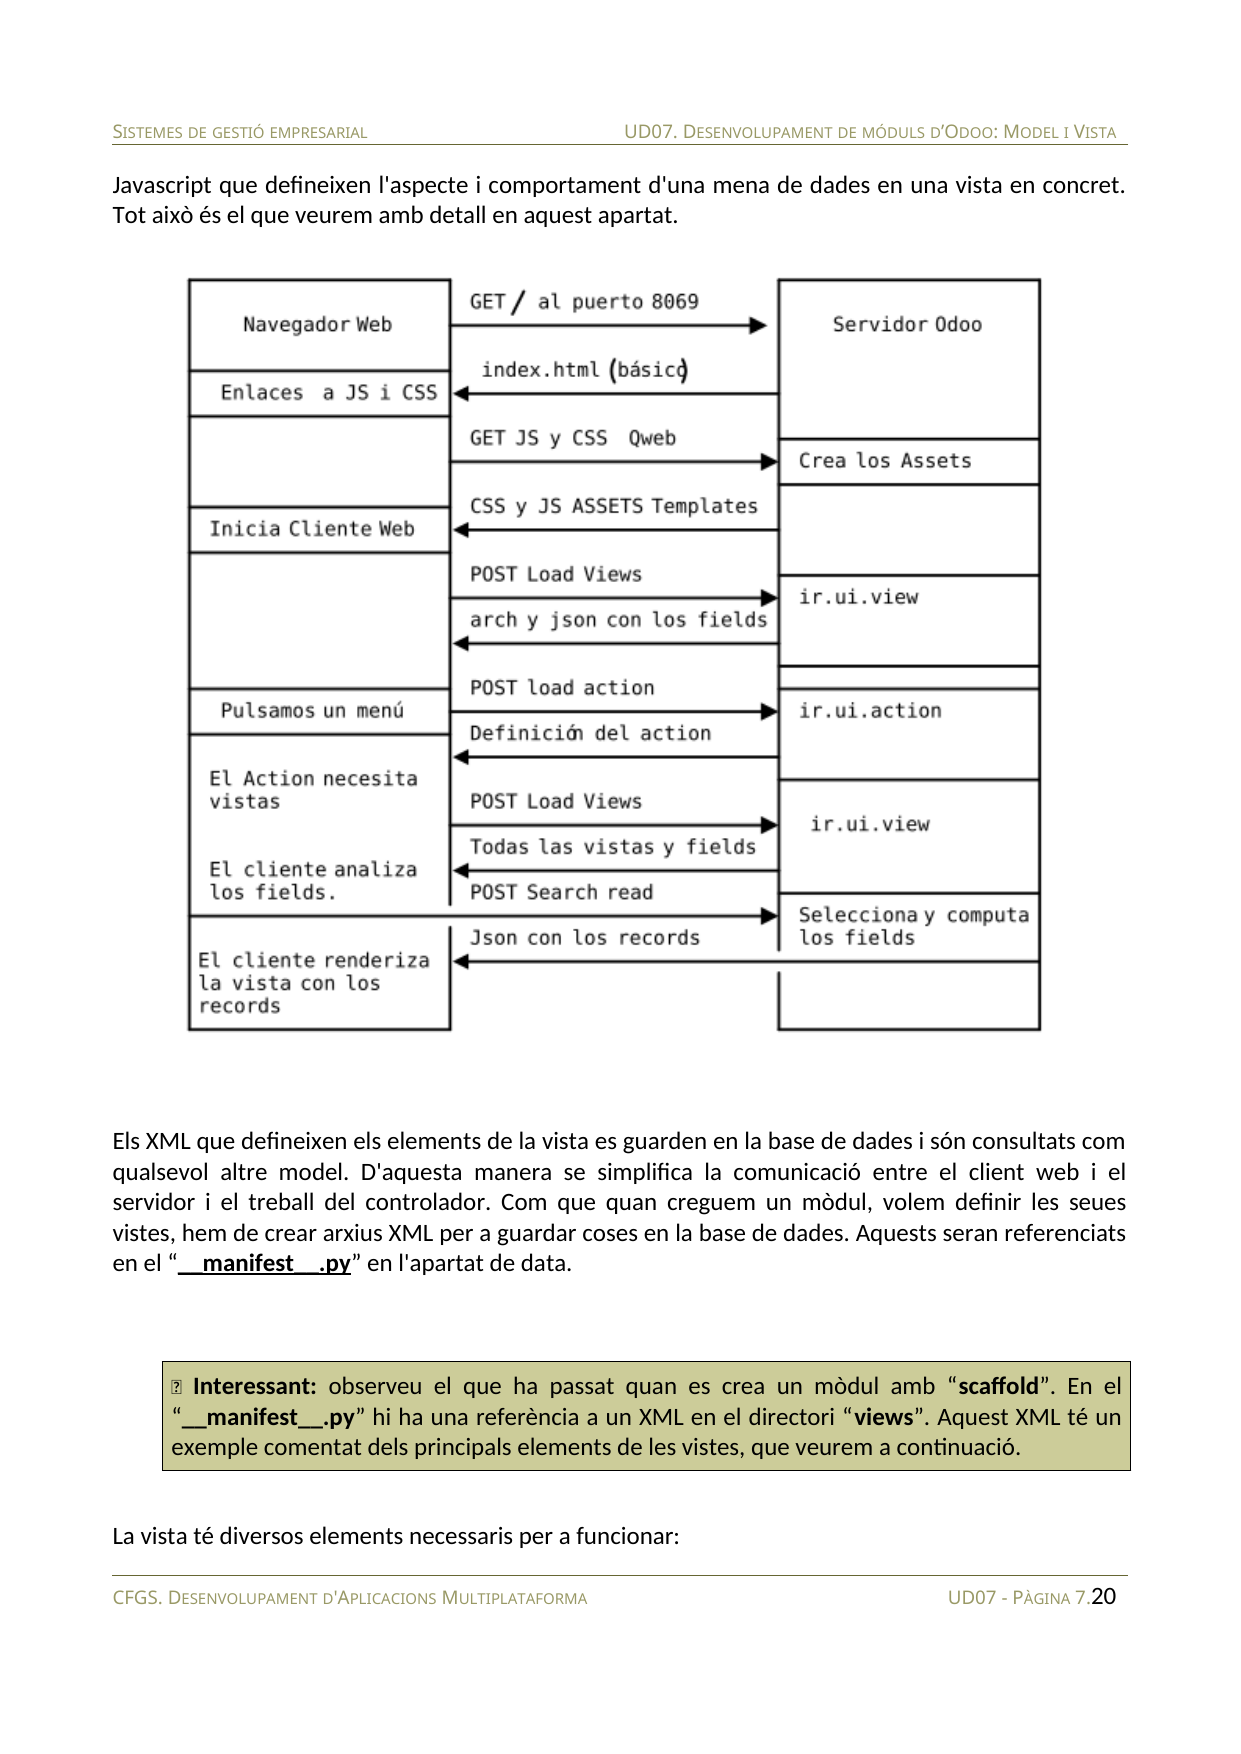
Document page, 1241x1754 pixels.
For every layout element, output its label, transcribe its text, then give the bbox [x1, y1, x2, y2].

text La vista té diversos elements necessaris per a funcionar: [112, 1520, 1128, 1550]
text 💬 Interessant: observeu el que ha passat quan es crea un mòdul amb “scaffold”. En el “__manifest__.py” hi ha una referència a un XML en el directori “views”. Aquest XML té un exemple comentat dels principals elements de les vistes, que veurem a continuació. [163, 1362, 1130, 1470]
text Javascript que defineixen l'aspecte i comportament d'una mena de dades en una vista en concret. Tot això és el que veurem amb detall en aquest apartat. [112, 169, 1128, 230]
picture [184, 269, 1057, 1064]
text Els XML que defineixen els elements de la vista es guarden en la base de dades i són consultats com qualsevol altre model. D'aquesta manera se simplifica la comunicació entre el client web i el servidor i el treball del controlador. Com que quan creguem un mòdul, volem definir les seues vistes, hem de crear arxius XML per a guardar coses en la base de dades. Aquests seran referenciats en el “__manifest__.py” en l'apartat de data. [112, 1125, 1128, 1278]
